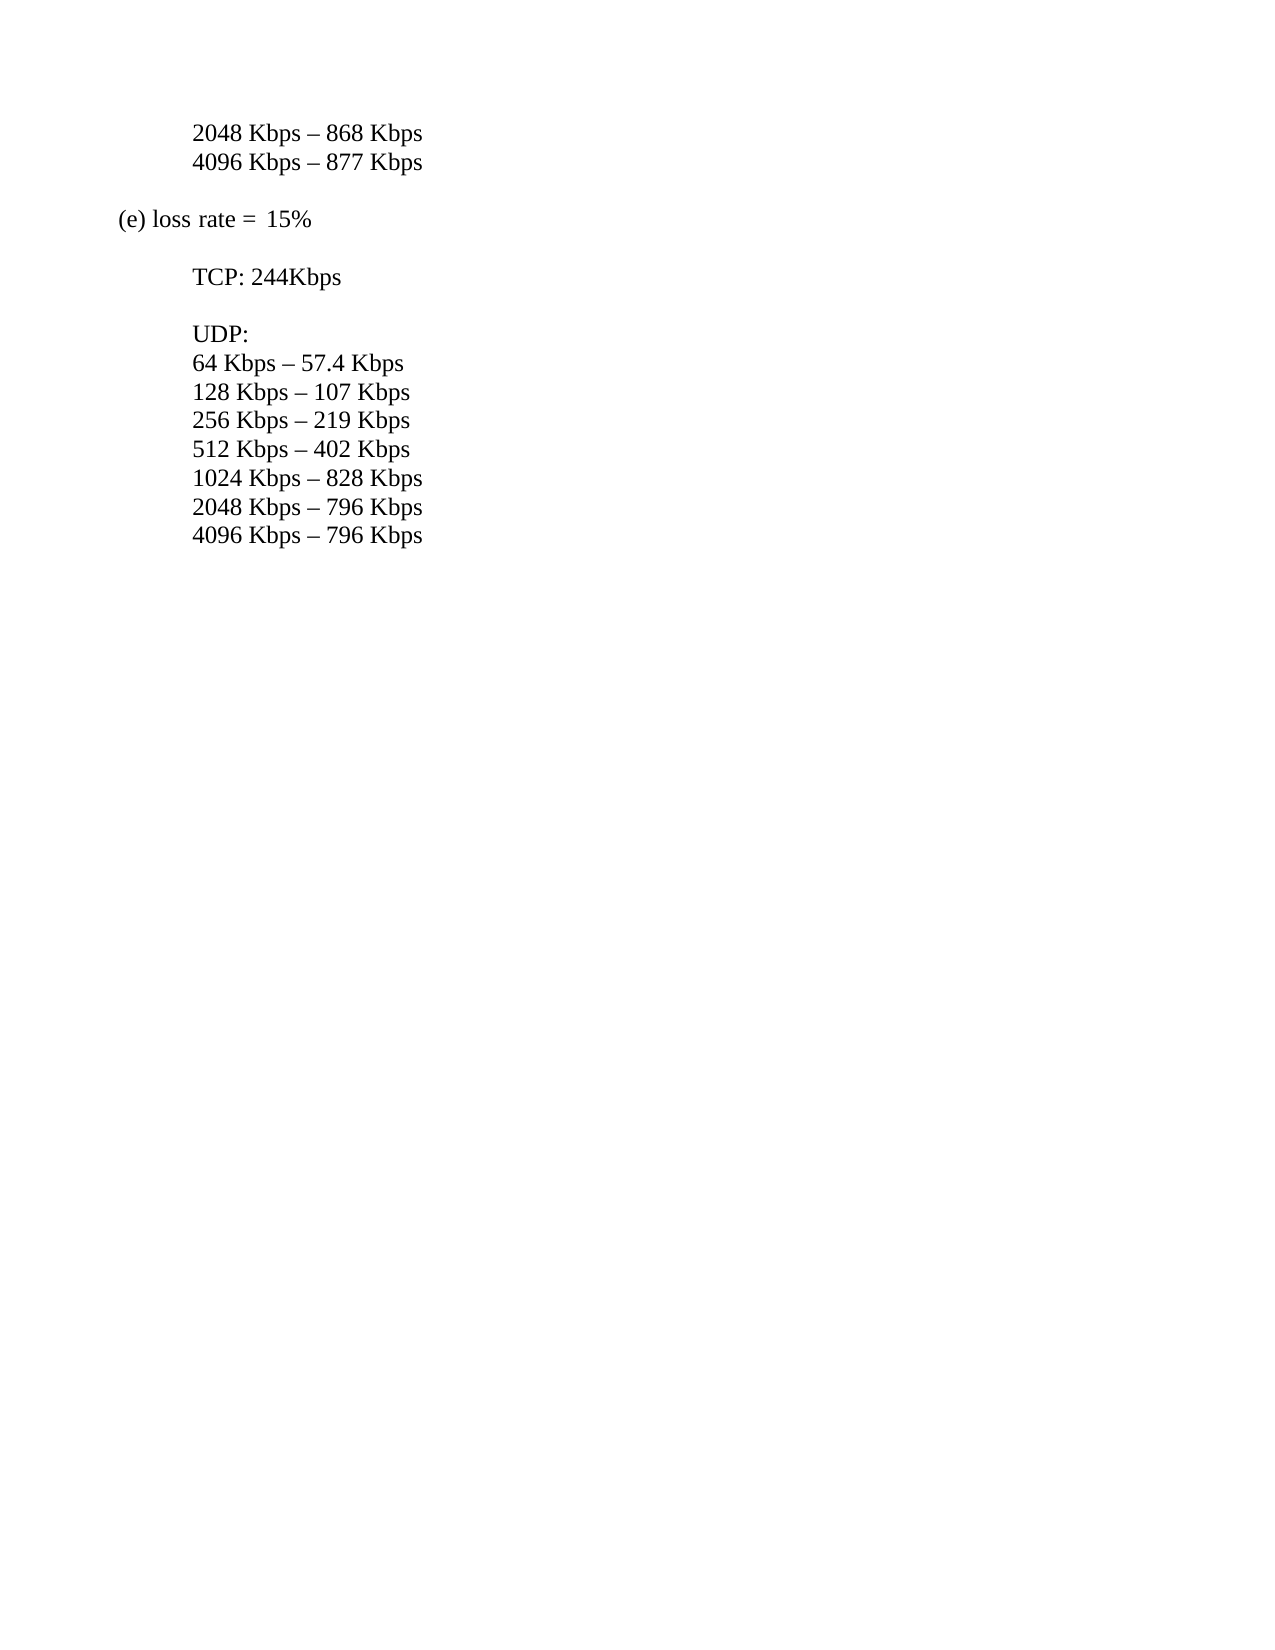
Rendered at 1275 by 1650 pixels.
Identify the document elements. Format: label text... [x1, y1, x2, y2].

text 4096 Kbps – 796 Kbps [118, 521, 1157, 549]
text TCP: 244Kbps [118, 262, 1157, 291]
text 1024 Kbps – 828 Kbps [118, 463, 1157, 492]
text 4096 Kbps – 877 Kbps [118, 147, 1157, 176]
text UDP: [118, 319, 1157, 348]
text 256 Kbps – 219 Kbps [118, 406, 1157, 434]
text 2048 Kbps – 868 Kbps [118, 118, 1157, 147]
text 64 Kbps – 57.4 Kbps [118, 348, 1157, 377]
text 128 Kbps – 107 Kbps [118, 377, 1157, 406]
text 2048 Kbps – 796 Kbps [118, 492, 1157, 521]
text 512 Kbps – 402 Kbps [118, 434, 1157, 463]
text (e) loss rate = 15% [118, 204, 1157, 233]
